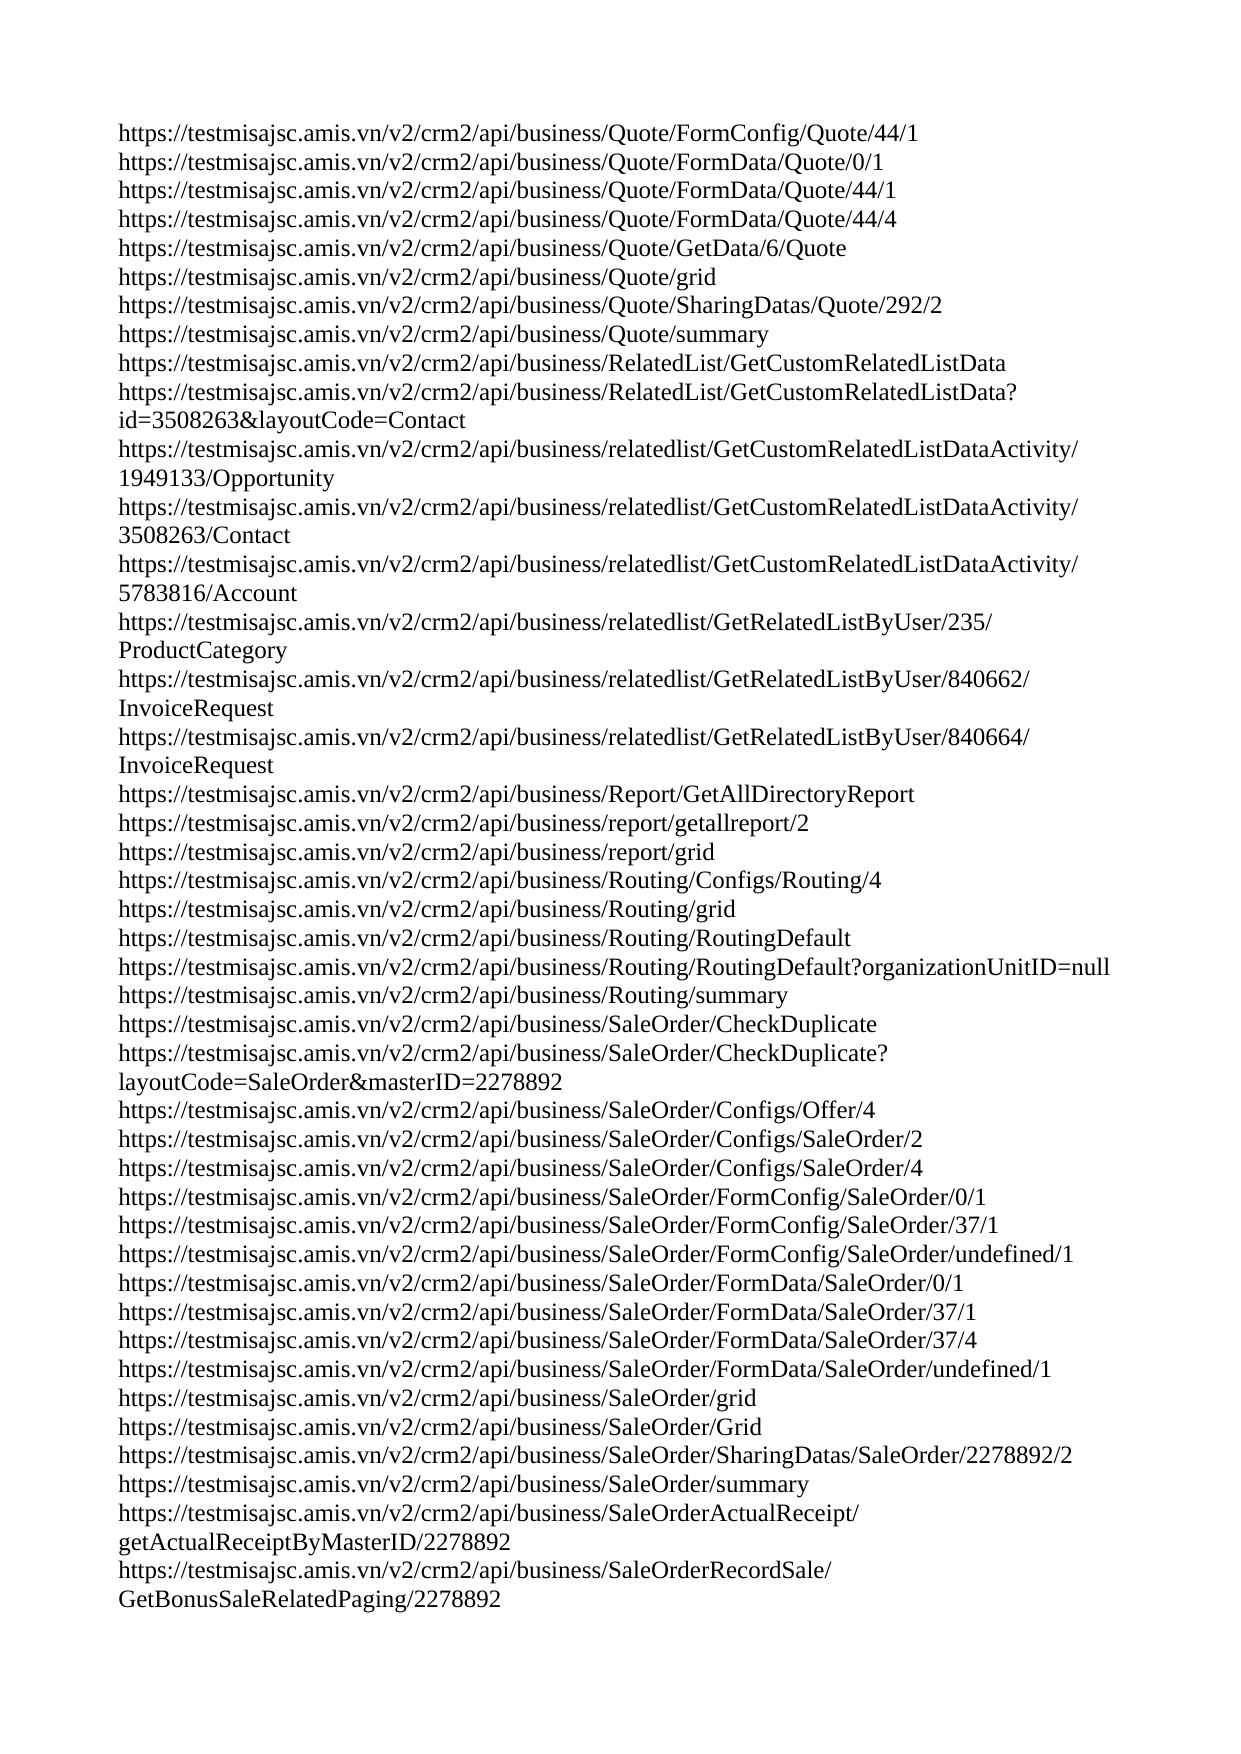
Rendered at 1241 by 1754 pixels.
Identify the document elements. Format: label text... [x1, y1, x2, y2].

text https://testmisajsc.amis.vn/v2/crm2/api/business/SaleOrder/CheckDuplicate [118, 1009, 1122, 1038]
text https://testmisajsc.amis.vn/v2/crm2/api/business/Routing/summary [118, 981, 1122, 1009]
text https://testmisajsc.amis.vn/v2/crm2/api/business/RelatedList/GetCustomRelatedListData [118, 348, 1122, 377]
text https://testmisajsc.amis.vn/v2/crm2/api/business/report/grid [118, 837, 1122, 866]
text https://testmisajsc.amis.vn/v2/crm2/api/business/SaleOrder/CheckDuplicate?layoutCode=SaleOrder&masterID=2278892 [118, 1038, 1122, 1096]
text https://testmisajsc.amis.vn/v2/crm2/api/business/SaleOrder/FormData/SaleOrder/0/1 [118, 1268, 1122, 1297]
text https://testmisajsc.amis.vn/v2/crm2/api/business/SaleOrder/FormData/SaleOrder/37/4 [118, 1326, 1122, 1354]
text https://testmisajsc.amis.vn/v2/crm2/api/business/relatedlist/GetRelatedListByUser/235/ProductCategory [118, 607, 1122, 664]
text https://testmisajsc.amis.vn/v2/crm2/api/business/Quote/SharingDatas/Quote/292/2 [118, 291, 1122, 319]
text https://testmisajsc.amis.vn/v2/crm2/api/business/Quote/summary [118, 319, 1122, 348]
text https://testmisajsc.amis.vn/v2/crm2/api/business/relatedlist/GetCustomRelatedListDataActivity/1949133/Opportunity [118, 434, 1122, 492]
text https://testmisajsc.amis.vn/v2/crm2/api/business/Routing/Configs/Routing/4 [118, 866, 1122, 894]
text https://testmisajsc.amis.vn/v2/crm2/api/business/SaleOrder/grid [118, 1383, 1122, 1412]
text https://testmisajsc.amis.vn/v2/crm2/api/business/Quote/GetData/6/Quote [118, 233, 1122, 262]
text https://testmisajsc.amis.vn/v2/crm2/api/business/Quote/FormConfig/Quote/44/1 [118, 118, 1122, 147]
text https://testmisajsc.amis.vn/v2/crm2/api/business/SaleOrder/Grid [118, 1412, 1122, 1441]
text https://testmisajsc.amis.vn/v2/crm2/api/business/relatedlist/GetRelatedListByUser/840662/InvoiceRequest [118, 664, 1122, 722]
text https://testmisajsc.amis.vn/v2/crm2/api/business/Routing/grid [118, 894, 1122, 923]
text https://testmisajsc.amis.vn/v2/crm2/api/business/Routing/RoutingDefault?organizationUnitID=null [118, 952, 1122, 981]
text https://testmisajsc.amis.vn/v2/crm2/api/business/relatedlist/GetCustomRelatedListDataActivity/5783816/Account [118, 549, 1122, 607]
text https://testmisajsc.amis.vn/v2/crm2/api/business/SaleOrderActualReceipt/getActualReceiptByMasterID/2278892 [118, 1498, 1122, 1556]
text https://testmisajsc.amis.vn/v2/crm2/api/business/SaleOrder/SharingDatas/SaleOrder/2278892/2 [118, 1441, 1122, 1469]
text https://testmisajsc.amis.vn/v2/crm2/api/business/SaleOrder/Configs/Offer/4 [118, 1096, 1122, 1124]
text https://testmisajsc.amis.vn/v2/crm2/api/business/Quote/FormData/Quote/0/1 [118, 147, 1122, 176]
text https://testmisajsc.amis.vn/v2/crm2/api/business/RelatedList/GetCustomRelatedListData?id=3508263&layoutCode=Contact [118, 377, 1122, 434]
text https://testmisajsc.amis.vn/v2/crm2/api/business/relatedlist/GetCustomRelatedListDataActivity/3508263/Contact [118, 492, 1122, 549]
text https://testmisajsc.amis.vn/v2/crm2/api/business/SaleOrder/FormConfig/SaleOrder/37/1 [118, 1211, 1122, 1239]
text https://testmisajsc.amis.vn/v2/crm2/api/business/SaleOrder/FormData/SaleOrder/37/1 [118, 1297, 1122, 1326]
text https://testmisajsc.amis.vn/v2/crm2/api/business/relatedlist/GetRelatedListByUser/840664/InvoiceRequest [118, 722, 1122, 779]
text https://testmisajsc.amis.vn/v2/crm2/api/business/Quote/grid [118, 262, 1122, 291]
text https://testmisajsc.amis.vn/v2/crm2/api/business/SaleOrder/FormConfig/SaleOrder/undefined/1 [118, 1239, 1122, 1268]
text https://testmisajsc.amis.vn/v2/crm2/api/business/report/getallreport/2 [118, 808, 1122, 837]
text https://testmisajsc.amis.vn/v2/crm2/api/business/SaleOrder/FormData/SaleOrder/undefined/1 [118, 1354, 1122, 1383]
text https://testmisajsc.amis.vn/v2/crm2/api/business/Report/GetAllDirectoryReport [118, 779, 1122, 808]
text https://testmisajsc.amis.vn/v2/crm2/api/business/SaleOrder/Configs/SaleOrder/4 [118, 1153, 1122, 1182]
text https://testmisajsc.amis.vn/v2/crm2/api/business/SaleOrder/FormConfig/SaleOrder/0/1 [118, 1182, 1122, 1211]
text https://testmisajsc.amis.vn/v2/crm2/api/business/Quote/FormData/Quote/44/1 [118, 176, 1122, 204]
text https://testmisajsc.amis.vn/v2/crm2/api/business/Routing/RoutingDefault [118, 923, 1122, 952]
text https://testmisajsc.amis.vn/v2/crm2/api/business/SaleOrder/Configs/SaleOrder/2 [118, 1124, 1122, 1153]
text https://testmisajsc.amis.vn/v2/crm2/api/business/SaleOrder/summary [118, 1469, 1122, 1498]
text https://testmisajsc.amis.vn/v2/crm2/api/business/Quote/FormData/Quote/44/4 [118, 204, 1122, 233]
text https://testmisajsc.amis.vn/v2/crm2/api/business/SaleOrderRecordSale/GetBonusSaleRelatedPaging/2278892 [118, 1556, 1122, 1613]
